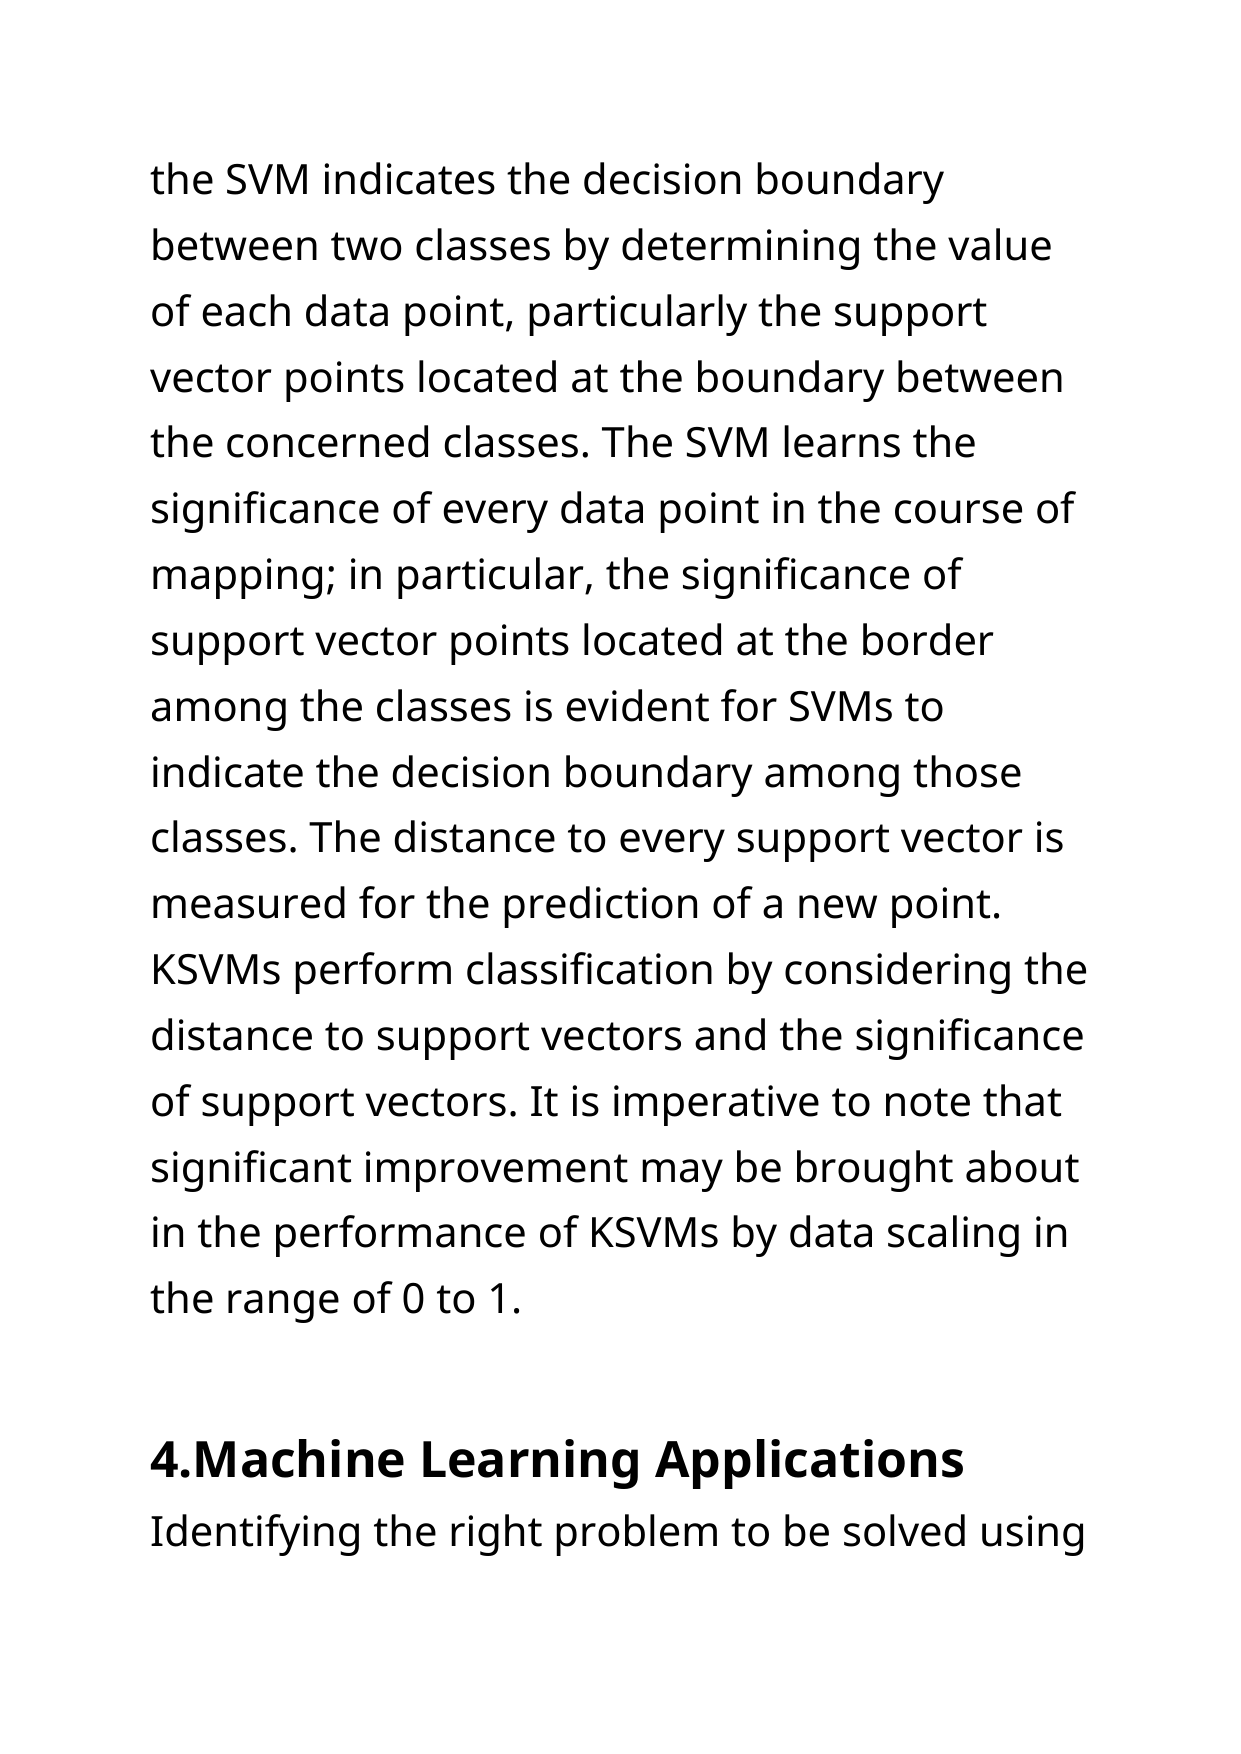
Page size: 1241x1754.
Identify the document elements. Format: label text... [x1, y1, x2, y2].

text 4.Machine Learning Applications Identifying the right problem to be solved using [150, 1424, 1090, 1558]
text the SVM indicates the decision boundary between two classes by determining the value of each data point, particularly the support vector points located at the boundary between the concerned classes. The SVM learns the significance of every data point in the course of mapping; in particular, the significance of support vector points located at the border among the classes is evident for SVMs to indicate the decision boundary among those classes. The distance to every support vector is measured for the prediction of a new point. KSVMs perform classification by considering the distance to support vectors and the significance of support vectors. It is imperative to note that significant improvement may be brought about in the performance of KSVMs by data scaling in the range of 0 to 1. [150, 150, 1090, 1326]
